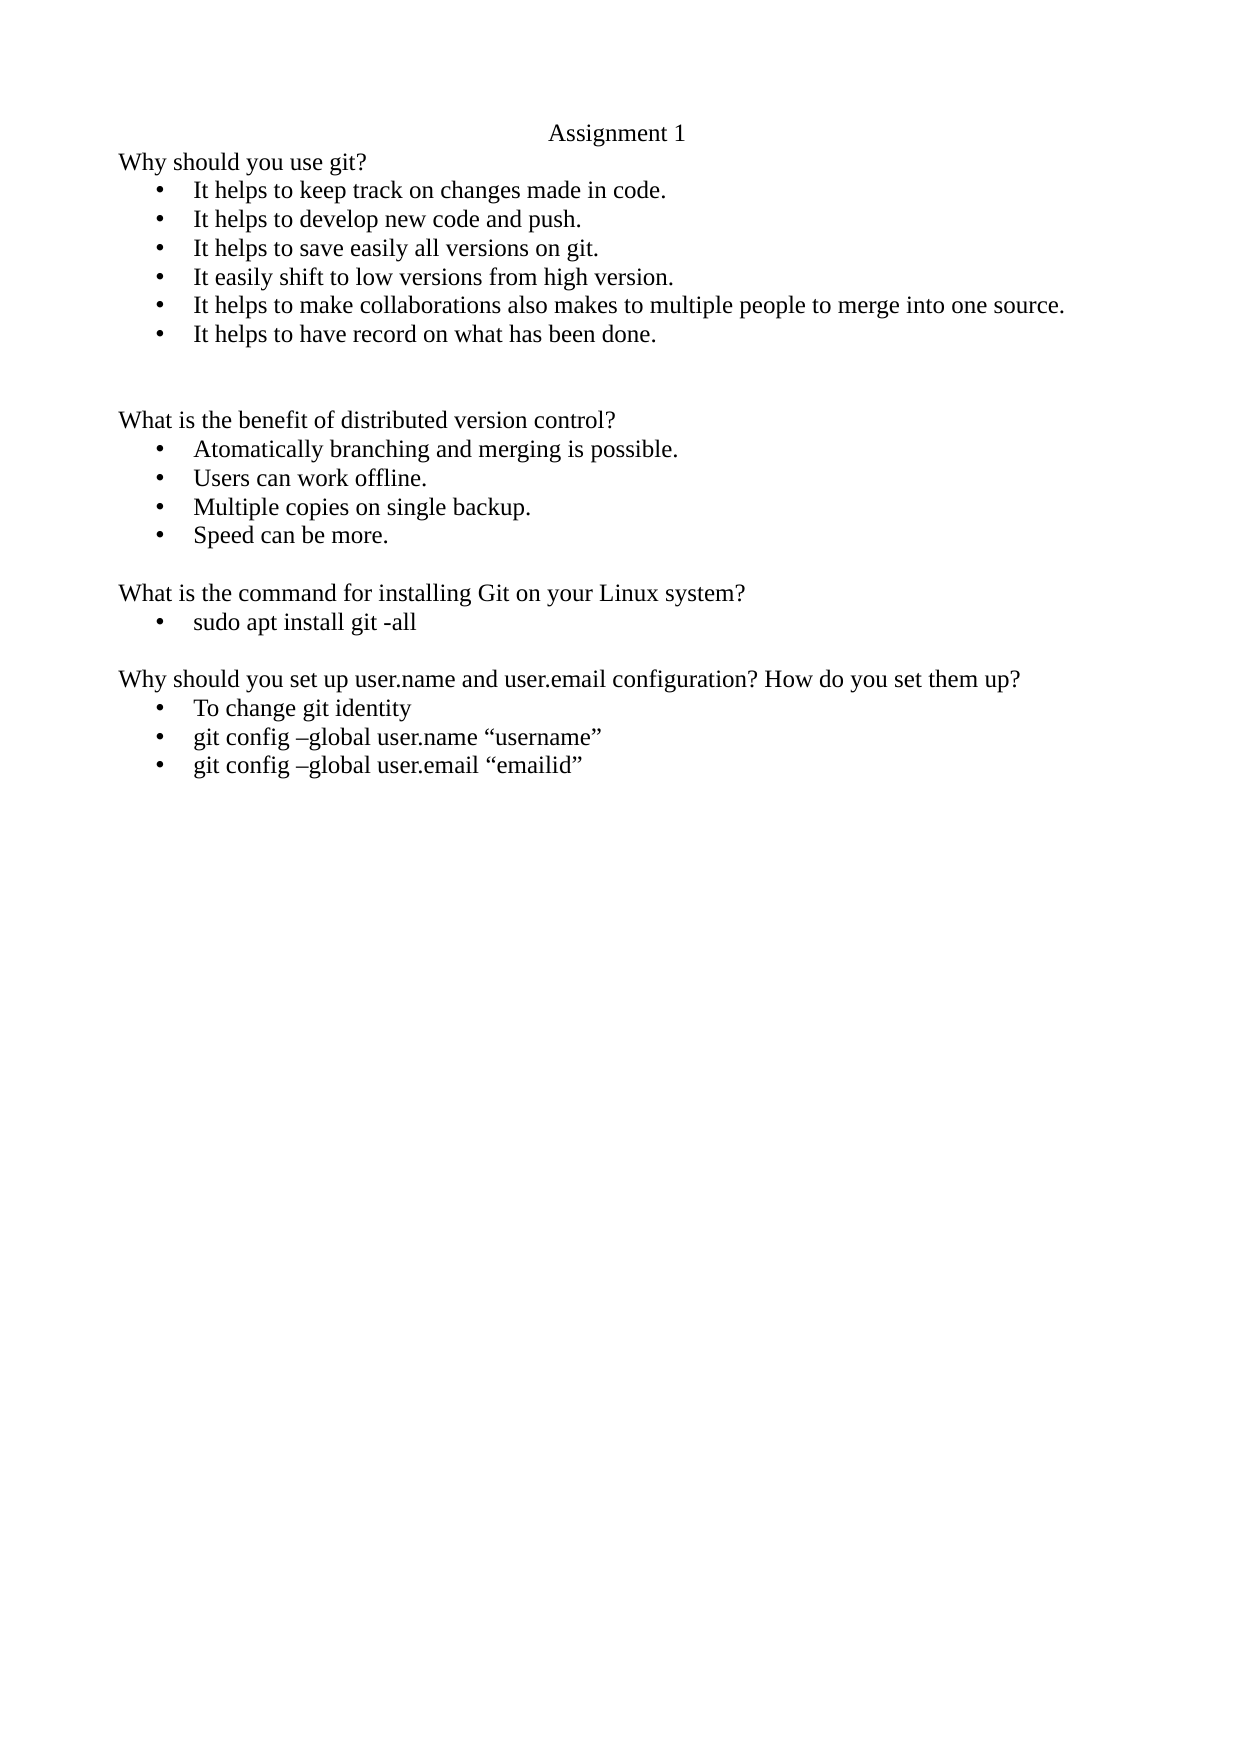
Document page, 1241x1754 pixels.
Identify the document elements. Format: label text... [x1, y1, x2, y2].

text What is the benefit of distributed version control? [118, 406, 1122, 434]
list Users can work offline. [156, 463, 1122, 492]
list It helps to have record on what has been done. [156, 319, 1122, 348]
list It helps to make collaborations also makes to multiple people to merge into one source. [156, 291, 1122, 319]
list To change git identity [156, 693, 1122, 722]
list It helps to save easily all versions on git. [156, 233, 1122, 262]
list Atomatically branching and merging is possible. [156, 434, 1122, 463]
list It helps to keep track on changes made in code. [156, 176, 1122, 204]
text What is the command for installing Git on your Linux system? [118, 578, 1122, 607]
list It helps to develop new code and push. [156, 204, 1122, 233]
list It easily shift to low versions from high version. [156, 262, 1122, 291]
list sudo apt install git -all [156, 607, 1122, 636]
text Assignment 1 [118, 118, 1122, 147]
list git config –global user.email “emailid” [156, 751, 1122, 779]
list git config –global user.name “username” [156, 722, 1122, 751]
text Why should you set up user.name and user.email configuration? How do you set them up? [118, 664, 1122, 693]
text Why should you use git? [118, 147, 1122, 176]
list Speed can be more. [156, 521, 1122, 549]
list Multiple copies on single backup. [156, 492, 1122, 521]
